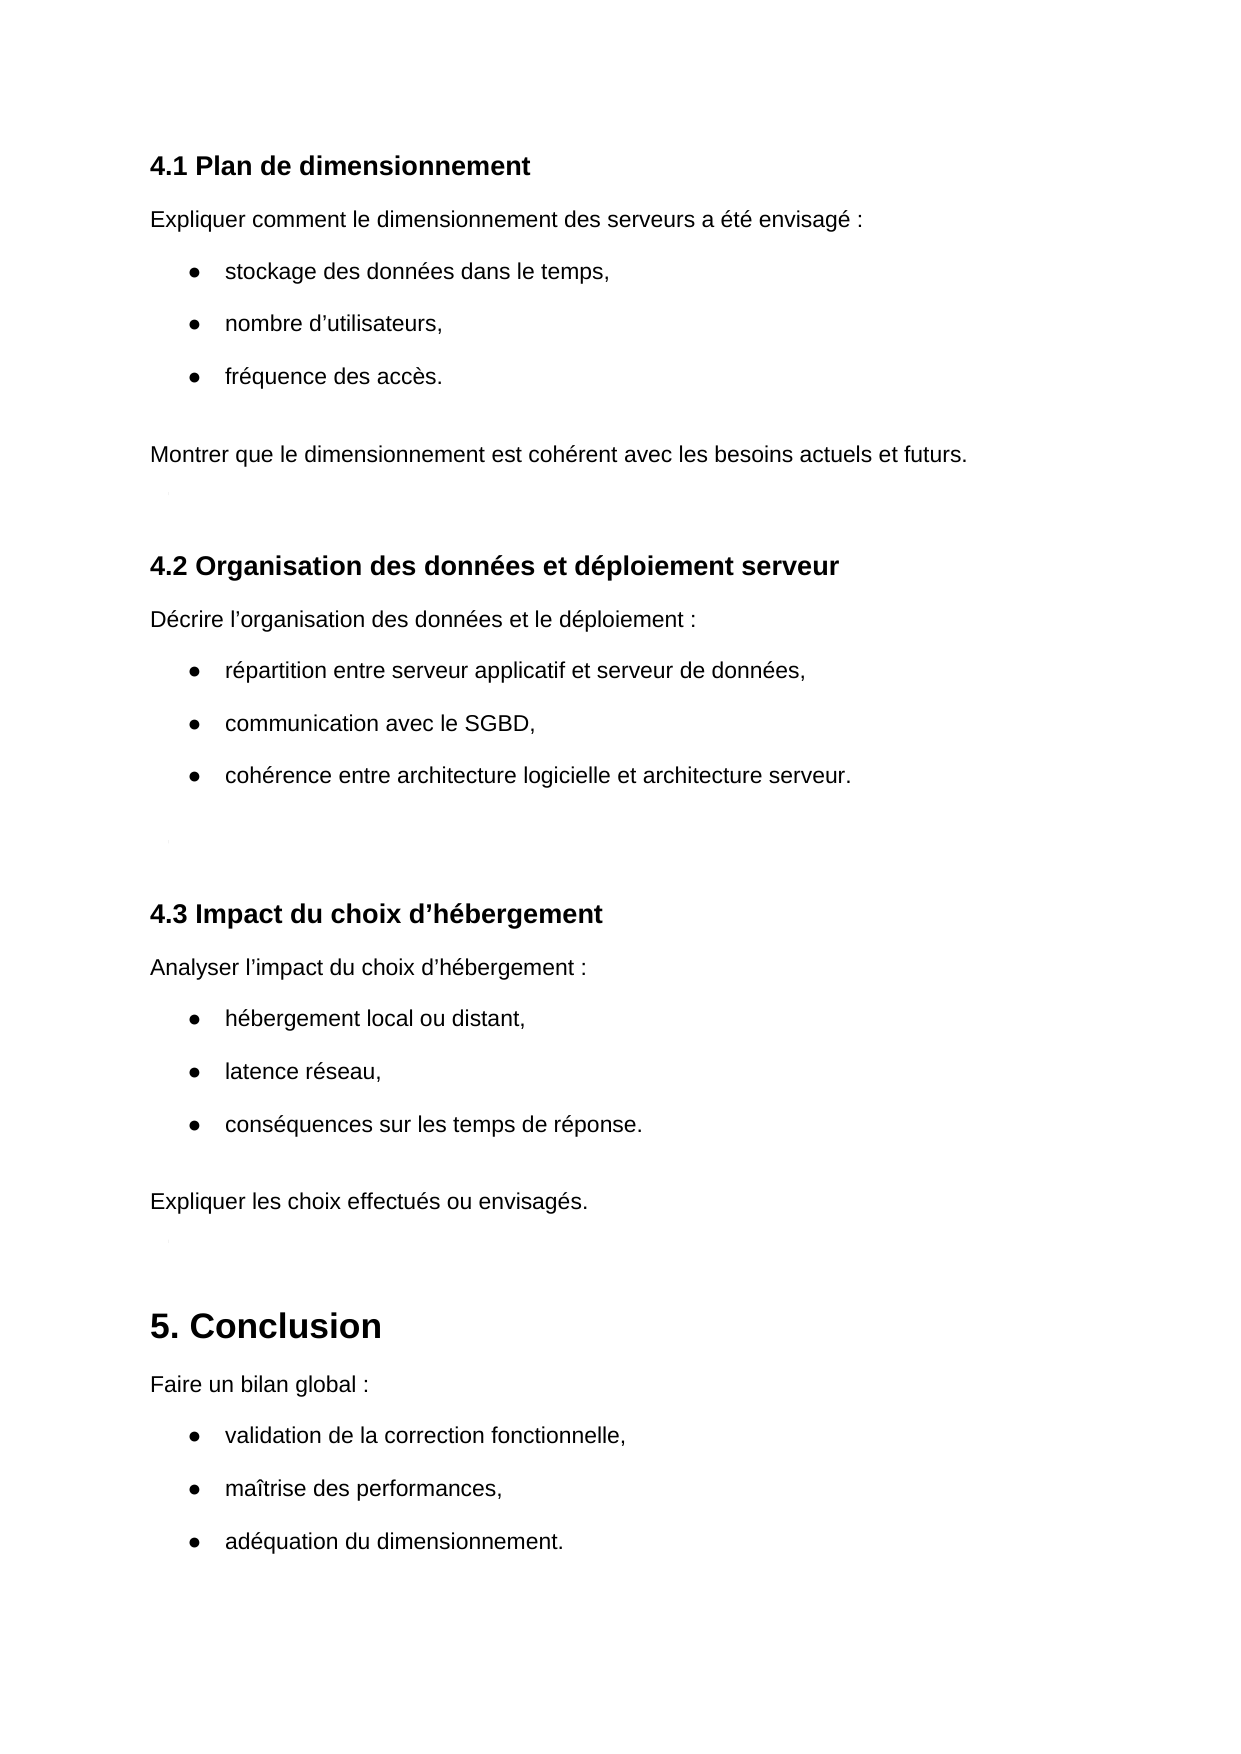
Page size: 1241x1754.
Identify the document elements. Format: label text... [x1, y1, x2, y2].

subtitle 4.3 Impact du choix d’hébergement [150, 898, 1090, 929]
text Faire un bilan global : [150, 1371, 1090, 1397]
text Analyser l’impact du choix d’hébergement : [150, 954, 1090, 980]
list latence réseau, [187, 1058, 1090, 1111]
list stockage des données dans le temps, [187, 258, 1090, 310]
text Montrer que le dimensionnement est cohérent avec les besoins actuels et futurs. [150, 441, 1090, 467]
list communication avec le SGBD, [187, 710, 1090, 762]
subtitle 4.1 Plan de dimensionnement [150, 150, 1090, 181]
text Expliquer les choix effectués ou envisagés. [150, 1188, 1090, 1215]
subtitle 5. Conclusion [150, 1305, 1090, 1346]
list nombre d’utilisateurs, [187, 310, 1090, 363]
list cohérence entre architecture logicielle et architecture serveur. [187, 762, 1090, 815]
list hébergement local ou distant, [187, 1005, 1090, 1058]
text Expliquer comment le dimensionnement des serveurs a été envisagé : [150, 206, 1090, 233]
subtitle 4.2 Organisation des données et déploiement serveur [150, 549, 1090, 581]
list conséquences sur les temps de réponse. [187, 1111, 1090, 1163]
list maîtrise des performances, [187, 1475, 1090, 1528]
list fréquence des accès. [187, 363, 1090, 416]
list répartition entre serveur applicatif et serveur de données, [187, 657, 1090, 710]
text Décrire l’organisation des données et le déploiement : [150, 606, 1090, 632]
list adéquation du dimensionnement. [187, 1528, 1090, 1581]
list validation de la correction fonctionnelle, [187, 1422, 1090, 1475]
